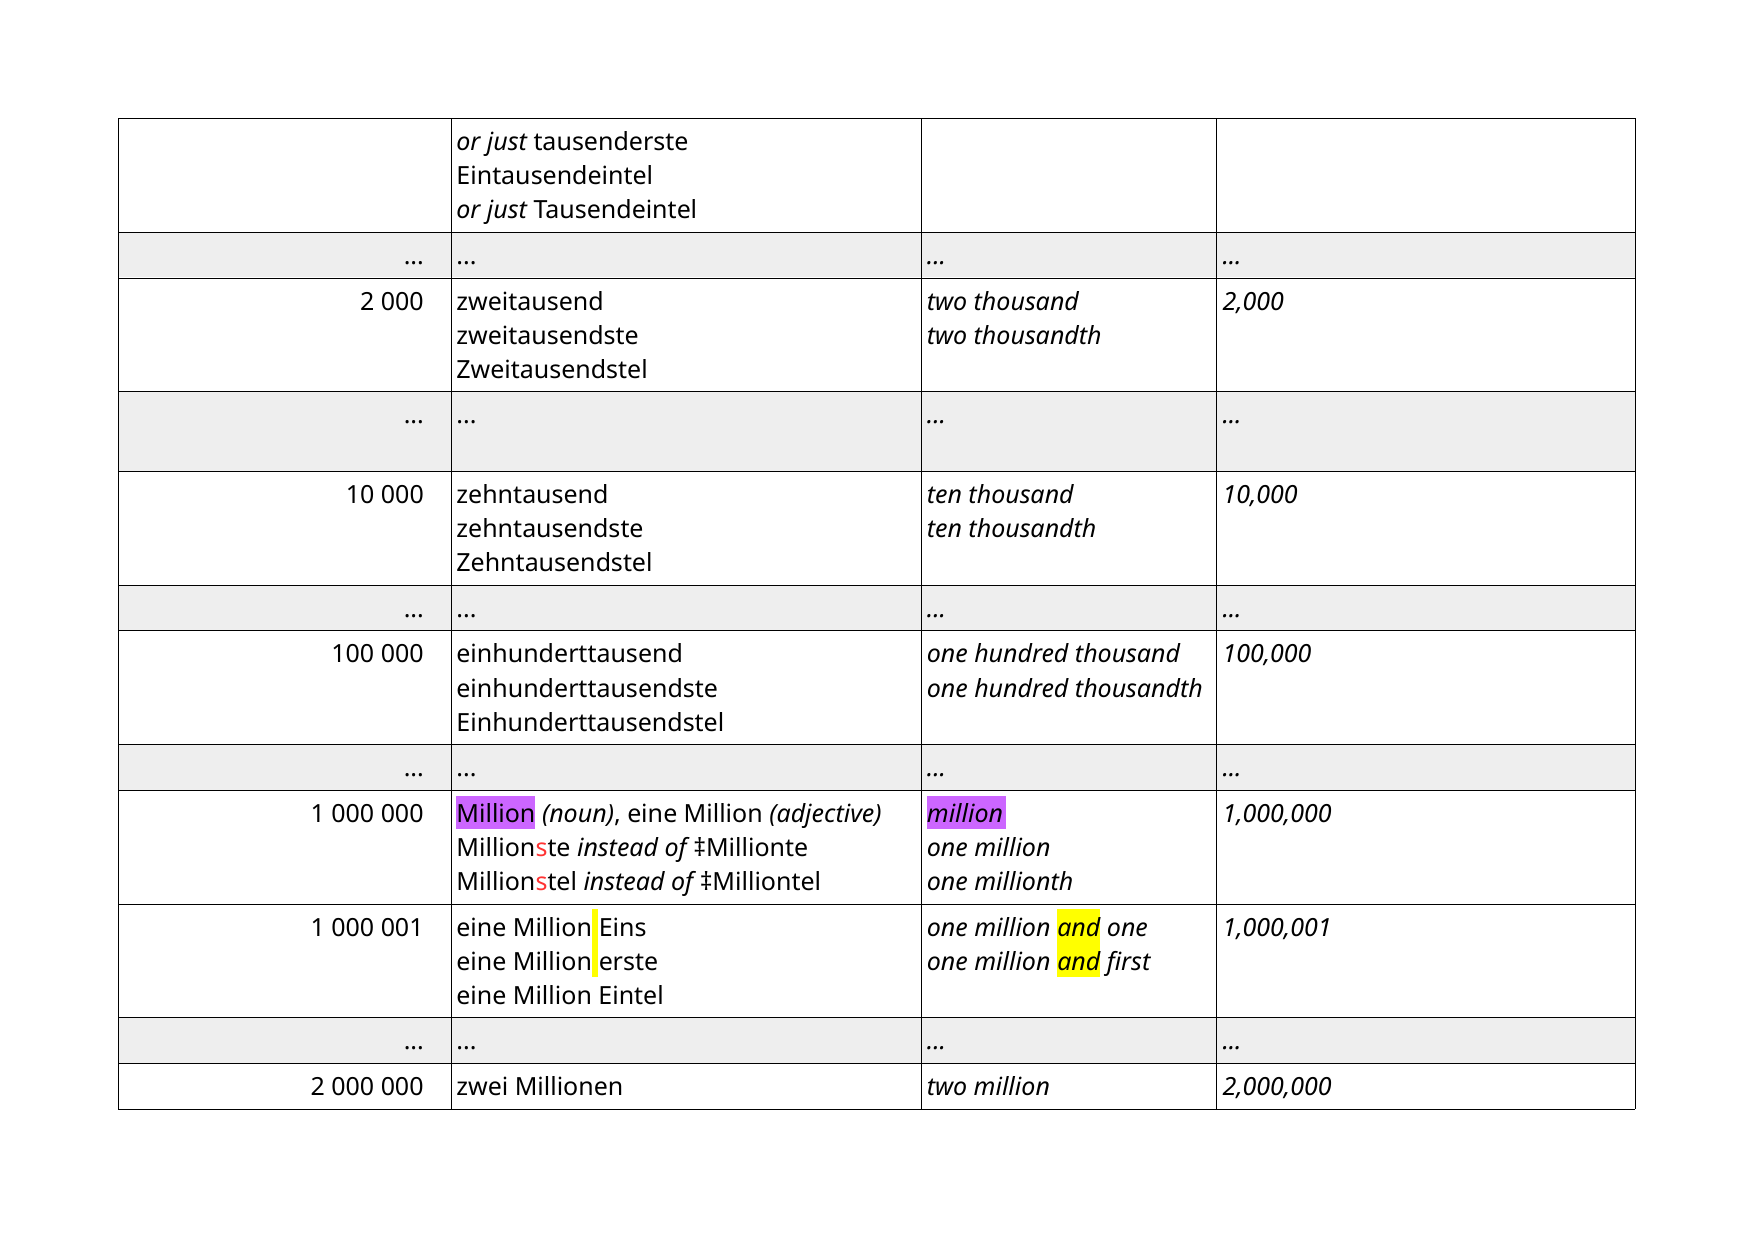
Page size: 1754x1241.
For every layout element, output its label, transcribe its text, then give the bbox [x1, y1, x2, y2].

table_cell 1,000,000 [1217, 791, 1635, 903]
table_cell [1217, 119, 1635, 232]
table_cell ... [119, 233, 429, 277]
table_cell [119, 119, 429, 232]
table_cell ... [1217, 392, 1635, 471]
table_cell ... [119, 1018, 429, 1063]
table_cell ... [452, 1018, 921, 1063]
table_cell ... [452, 392, 921, 471]
table_cell ... [452, 233, 921, 277]
table_cell [429, 631, 451, 744]
table_cell ... [1217, 233, 1635, 277]
table_cell 100 000 [119, 631, 429, 744]
table_cell 2 000 [119, 279, 429, 391]
table_cell two million [922, 1064, 1216, 1108]
table_cell ... [452, 586, 921, 630]
table_cell [429, 586, 451, 630]
table_cell ... [922, 1018, 1216, 1063]
table_cell ... [1217, 586, 1635, 630]
table_cell einhunderttausend einhunderttausendste Einhunderttausendstel [452, 631, 921, 744]
table_cell [429, 279, 451, 391]
table_cell [429, 119, 451, 232]
table_cell 2 000 000 [119, 1064, 429, 1108]
table_cell ... [922, 392, 1216, 471]
table_cell 10,000th [1217, 472, 1635, 585]
table_cell ... [119, 392, 429, 471]
table_cell [429, 233, 451, 277]
table_cell ... [1217, 745, 1635, 790]
table_cell [429, 905, 451, 1017]
table_cell ten thousand ten thousandth [922, 472, 1216, 585]
table_cell zweitausend zweitausendste Zweitausendstel [452, 279, 921, 391]
table_cell 100,000th [1217, 631, 1635, 744]
table_cell ... [922, 586, 1216, 630]
table_cell ... [119, 745, 429, 790]
table_cell ... [922, 233, 1216, 277]
table_cell [922, 119, 1216, 232]
table_cell Million (noun), eine Million (adjective) Millionste instead of ‡Millionte Millionstel instead of ‡Milliontel [452, 791, 921, 903]
table_cell ... [452, 745, 921, 790]
table_cell one million and one one million and first [922, 905, 1216, 1017]
table_cell or just tausenderste Eintausendeintel or just Tausendeintel [452, 119, 921, 232]
table_cell ... [1217, 1018, 1635, 1063]
table_cell [429, 1064, 451, 1108]
table_cell zwei Millionen [452, 1064, 921, 1108]
table_cell two thousand two thousandth [922, 279, 1216, 391]
table_cell 1 000 001 [119, 905, 429, 1017]
table_cell 10 000 [119, 472, 429, 585]
table_cell million one million one millionth [922, 791, 1216, 903]
table_cell 1 000 000 [119, 791, 429, 903]
table_cell zehntausend zehntausendste Zehntausendstel [452, 472, 921, 585]
table_cell ... [922, 745, 1216, 790]
table_cell [429, 745, 451, 790]
table_cell [429, 1018, 451, 1063]
table_cell [429, 392, 451, 471]
table_cell [429, 791, 451, 903]
table_cell [429, 472, 451, 585]
table_cell 2,000,000 [1217, 1064, 1635, 1108]
table_cell ... [119, 586, 429, 630]
table_cell 2,000th [1217, 279, 1635, 391]
table_cell one hundred thousand one hundred thousandth [922, 631, 1216, 744]
table_cell eine Million Eins eine Million erste eine Million Eintel [452, 905, 921, 1017]
table_cell 1,000,001 [1217, 905, 1635, 1017]
